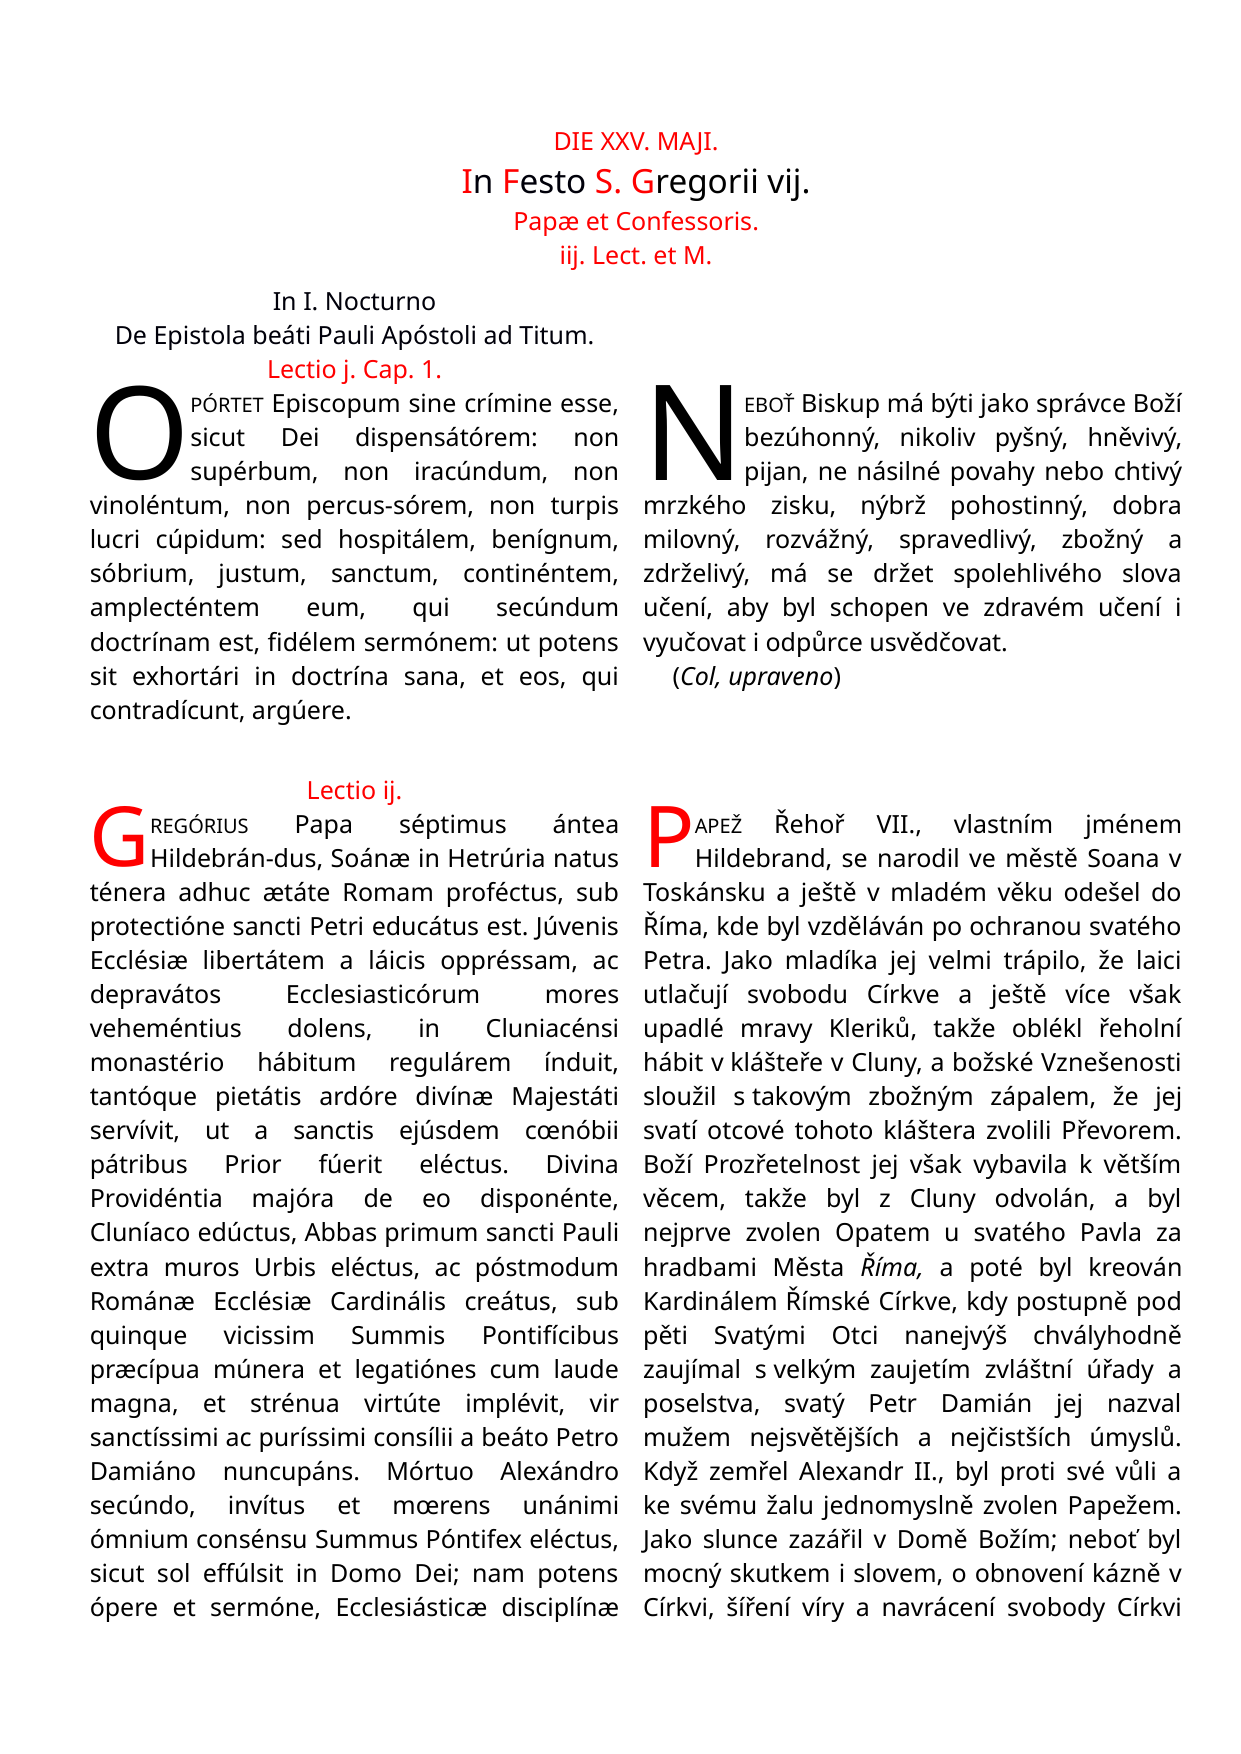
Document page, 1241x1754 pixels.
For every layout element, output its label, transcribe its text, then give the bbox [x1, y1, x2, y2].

table_cell In I. Nocturno De Epistola beáti Pauli Apóstoli ad Titum. Lectio j. Cap. 1. Opórtet Episcopum sine crímine esse, sicut Dei dispensátórem: non supérbum, non iracúndum, non vinoléntum, non percus-sórem, non turpis lucri cúpidum: sed hospitálem, benígnum, sóbrium, justum, sanctum, continéntem, amplecténtem eum, qui secúndum doctrínam est, fidélem sermónem: ut potens sit exhortári in doctrína sana, et eos, qui contradícunt, argúere. [78, 278, 631, 766]
table_cell DIE XXV. MAJI. In Festo S. Gregorii vij. Papæ et Confessoris. iij. Lect. et M. [78, 118, 1194, 278]
table_cell Papež Řehoř VII., vlastním jménem Hildebrand, se narodil ve městě Soana v Toskánsku a ještě v mladém věku odešel do Říma, kde byl vzděláván po ochranou svatého Petra. Jako mladíka jej velmi trápilo, že laici utlačují svobodu Církve a ještě více však upadlé mravy Kleriků, takže oblékl řeholní hábit v klášteře v Cluny, a božské Vznešenosti sloužil s takovým zbožným zápalem, že jej svatí otcové tohoto kláštera zvolili Převorem. Boží Prozřetelnost jej však vybavila k větším věcem, takže byl z Cluny odvolán, a byl nejprve zvolen Opatem u svatého Pavla za hradbami Města Říma, a poté byl kreován Kardinálem Římské Církve, kdy postupně pod pěti Svatými Otci nanejvýš chvályhodně zaujímal s vel­kým zaujetím zvláštní úřady a poselstva, svatý Petr Damián jej nazval mužem nejsvětějších a nejčistších úmyslů. Když zemřel Alexandr II., byl proti své vůli a ke svému žalu jednomyslně zvolen Papežem. Jako slunce zazářil v Domě Božím; neboť byl mocný skutkem i slovem, o obnovení kázně v Církvi, šíření víry a navrácení svobody Církvi [631, 766, 1194, 1630]
table_cell Neboť Biskup má býti jako správce Boží bezúhonný, nikoliv pyšný, hněvivý, pijan, ne násilné povahy nebo chtivý mrzkého zisku, nýbrž pohostinný, dobra milovný, rozvážný, spra­vedlivý, zbožný a zdrželivý, má se držet spolehlivého slova učení, aby byl schopen ve zdravém učení i vyučovat i odpůrce usvědčovat. (Col, upraveno) [631, 278, 1194, 766]
table_cell Lectio ij. Gregórius Papa séptimus ántea Hildebrán-dus, Soánæ in Hetrúria natus ténera adhuc ætáte Romam proféctus, sub protectióne sancti Petri educátus est. Júvenis Ecclésiæ libertátem a láicis oppréssam, ac depravátos Ecclesiasticórum mores veheméntius dolens, in Cluniacénsi monastério hábitum regulárem índuit, tantóque pietátis ardóre divínæ Majestáti servívit, ut a sanctis ejúsdem cœnóbii pátribus Prior fúerit eléctus. Divina Providéntia majóra de eo disponénte, Cluníaco edúctus, Abbas primum sancti Pauli extra muros Urbis eléctus, ac póstmodum Románæ Ecclésiæ Cardinális creátus, sub quinque vicissim Summis Pontifícibus præcípua múnera et legatiónes cum laude magna, et strénua virtúte implévit, vir sanctíssimi ac puríssimi consílii a beáto Petro Damiáno nuncupáns. Mórtuo Alexándro secúndo, invítus et mœrens unánimi ómnium consénsu Summus Póntifex eléctus, sicut sol effúlsit in Domo Dei; nam potens ópere et sermóne, Ecclesiásticæ disciplínæ [78, 766, 631, 1630]
